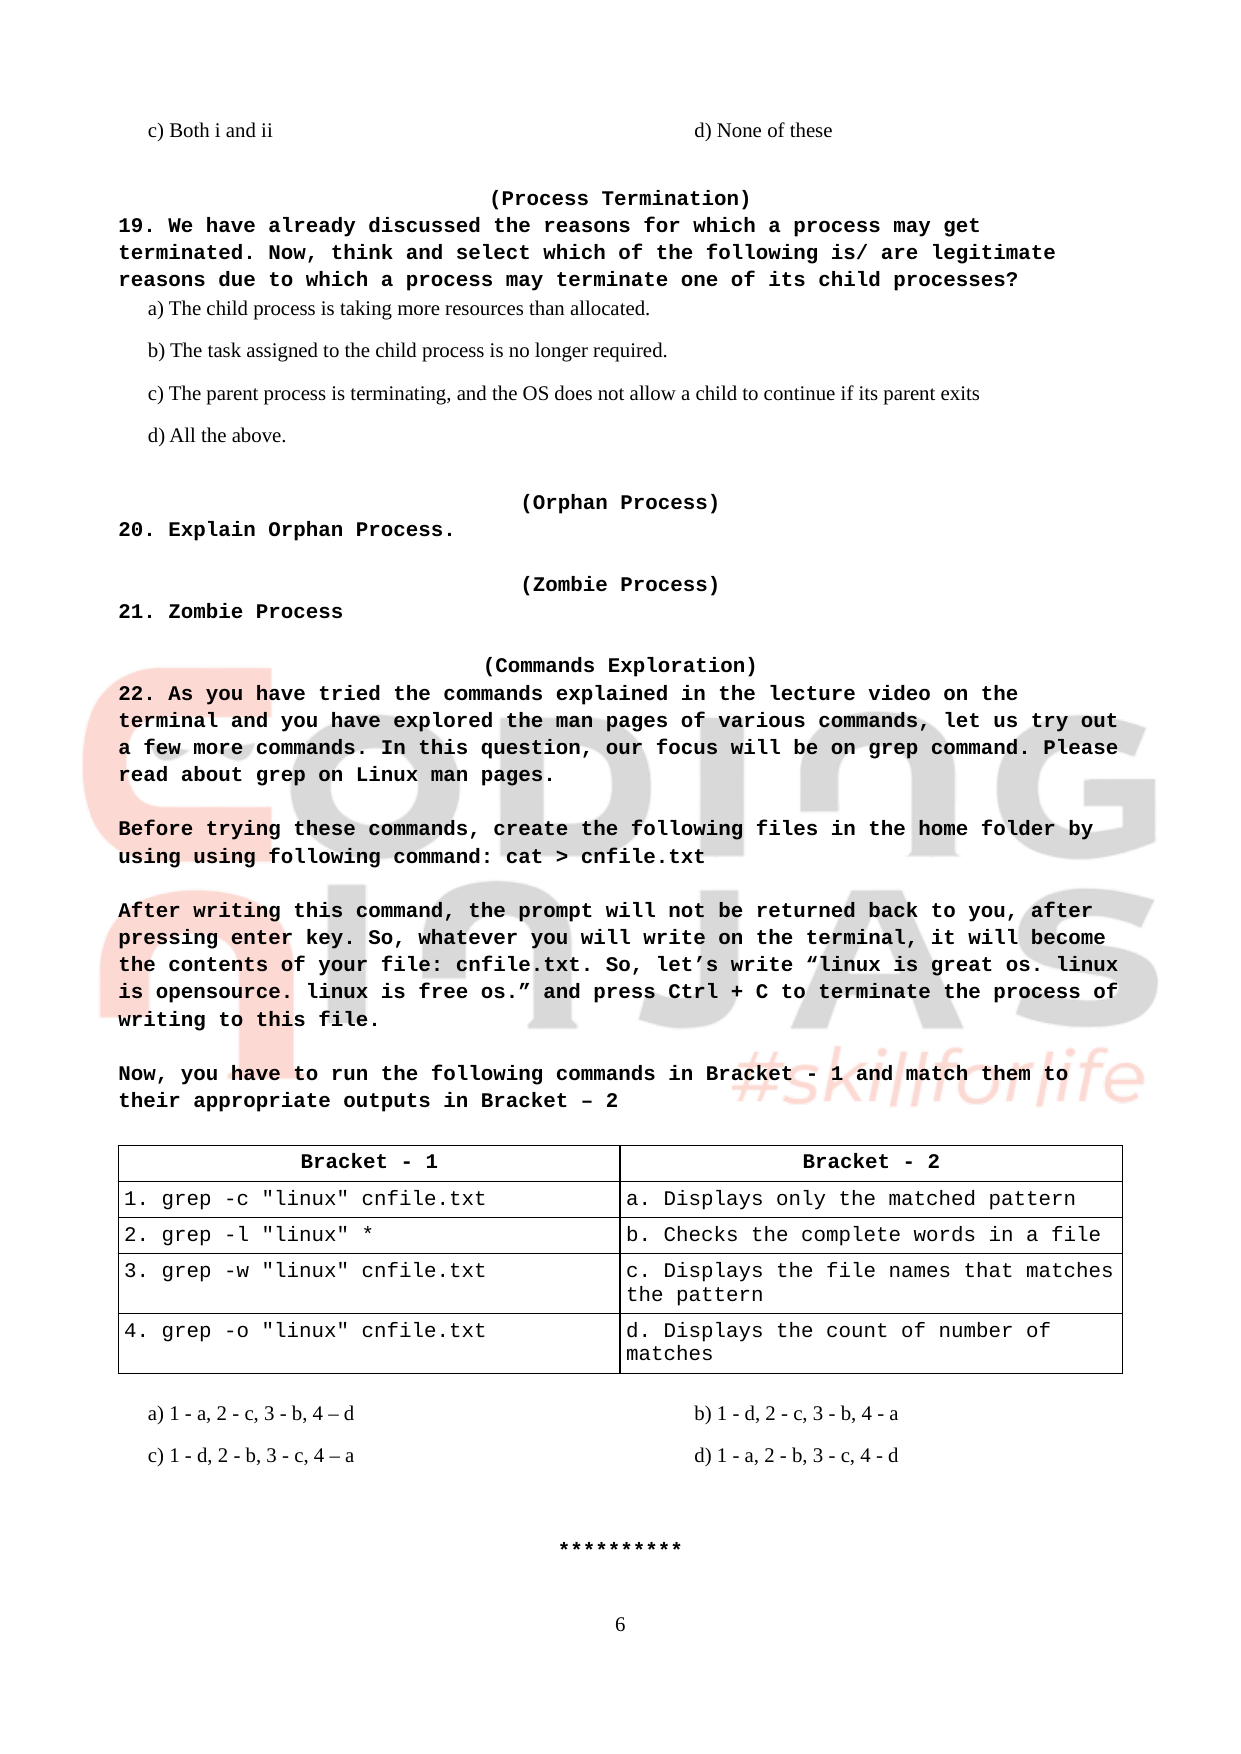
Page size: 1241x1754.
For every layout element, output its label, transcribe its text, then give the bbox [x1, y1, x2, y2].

text a) 1 - a, 2 - c, 3 - b, 4 – d b) 1 - d, 2 - c, 3 - b, 4 - a [148, 1401, 1122, 1425]
table_cell a. Displays only the matched pattern [621, 1182, 1122, 1217]
text c) Both i and ii d) None of these [148, 118, 1122, 142]
table_cell 3. grep -w "linux" cnfile.txt [119, 1254, 619, 1313]
text a) The child process is taking more resources than allocated. [148, 296, 1122, 320]
text ********** [118, 1540, 1122, 1563]
text c) 1 - d, 2 - b, 3 - c, 4 – a d) 1 - a, 2 - b, 3 - c, 4 - d [148, 1443, 1122, 1467]
text b) The task assigned to the child process is no longer required. [148, 338, 1122, 362]
text 22. As you have tried the commands explained in the lecture video on the terminal and you have explored the man pages of various commands, let us try out a few more commands. In this question, our focus will be on grep command. Please read about grep on Linux man pages. [118, 682, 1122, 788]
text 20. Explain Orphan Process. [118, 519, 1122, 543]
text d) All the above. [148, 423, 1122, 447]
text c) The parent process is terminating, and the OS does not allow a child to continue if its parent exits [148, 381, 1122, 405]
table_cell 4. grep -o "linux" cnfile.txt [119, 1314, 619, 1373]
table_cell 2. grep -l "linux" * [119, 1218, 619, 1253]
table_cell c. Displays the file names that matches the pattern [621, 1254, 1122, 1313]
table_cell b. Checks the complete words in a file [621, 1218, 1122, 1253]
text (Commands Exploration) [118, 655, 1122, 679]
text Before trying these commands, create the following files in the home folder by using using following command: cat > cnfile.txt [118, 818, 1122, 869]
text (Process Termination) [118, 187, 1122, 211]
table_header Bracket - 1 [119, 1146, 619, 1181]
text After writing this command, the prompt will not be returned back to you, after pressing enter key. So, whatever you will write on the terminal, it will become the contents of your file: cnfile.txt. So, let’s write “linux is great os. linux is opensource. linux is free os.” and press Ctrl + C to terminate the process of writing to this file. [118, 900, 1122, 1032]
text Now, you have to run the following commands in Bracket - 1 and match them to their appropriate outputs in Bracket – 2 [118, 1063, 1122, 1114]
table_cell 1. grep -c "linux" cnfile.txt [119, 1182, 619, 1217]
text 19. We have already discussed the reasons for which a process may get terminated. Now, think and select which of the following is/ are legitimate reasons due to which a process may terminate one of its child processes? [118, 215, 1122, 293]
text (Zombie Process) [118, 574, 1122, 597]
text 21. Zombie Process [118, 601, 1122, 624]
table_header Bracket - 2 [621, 1146, 1122, 1181]
table_cell d. Displays the count of number of matches [621, 1314, 1122, 1373]
text (Orphan Process) [118, 492, 1122, 516]
